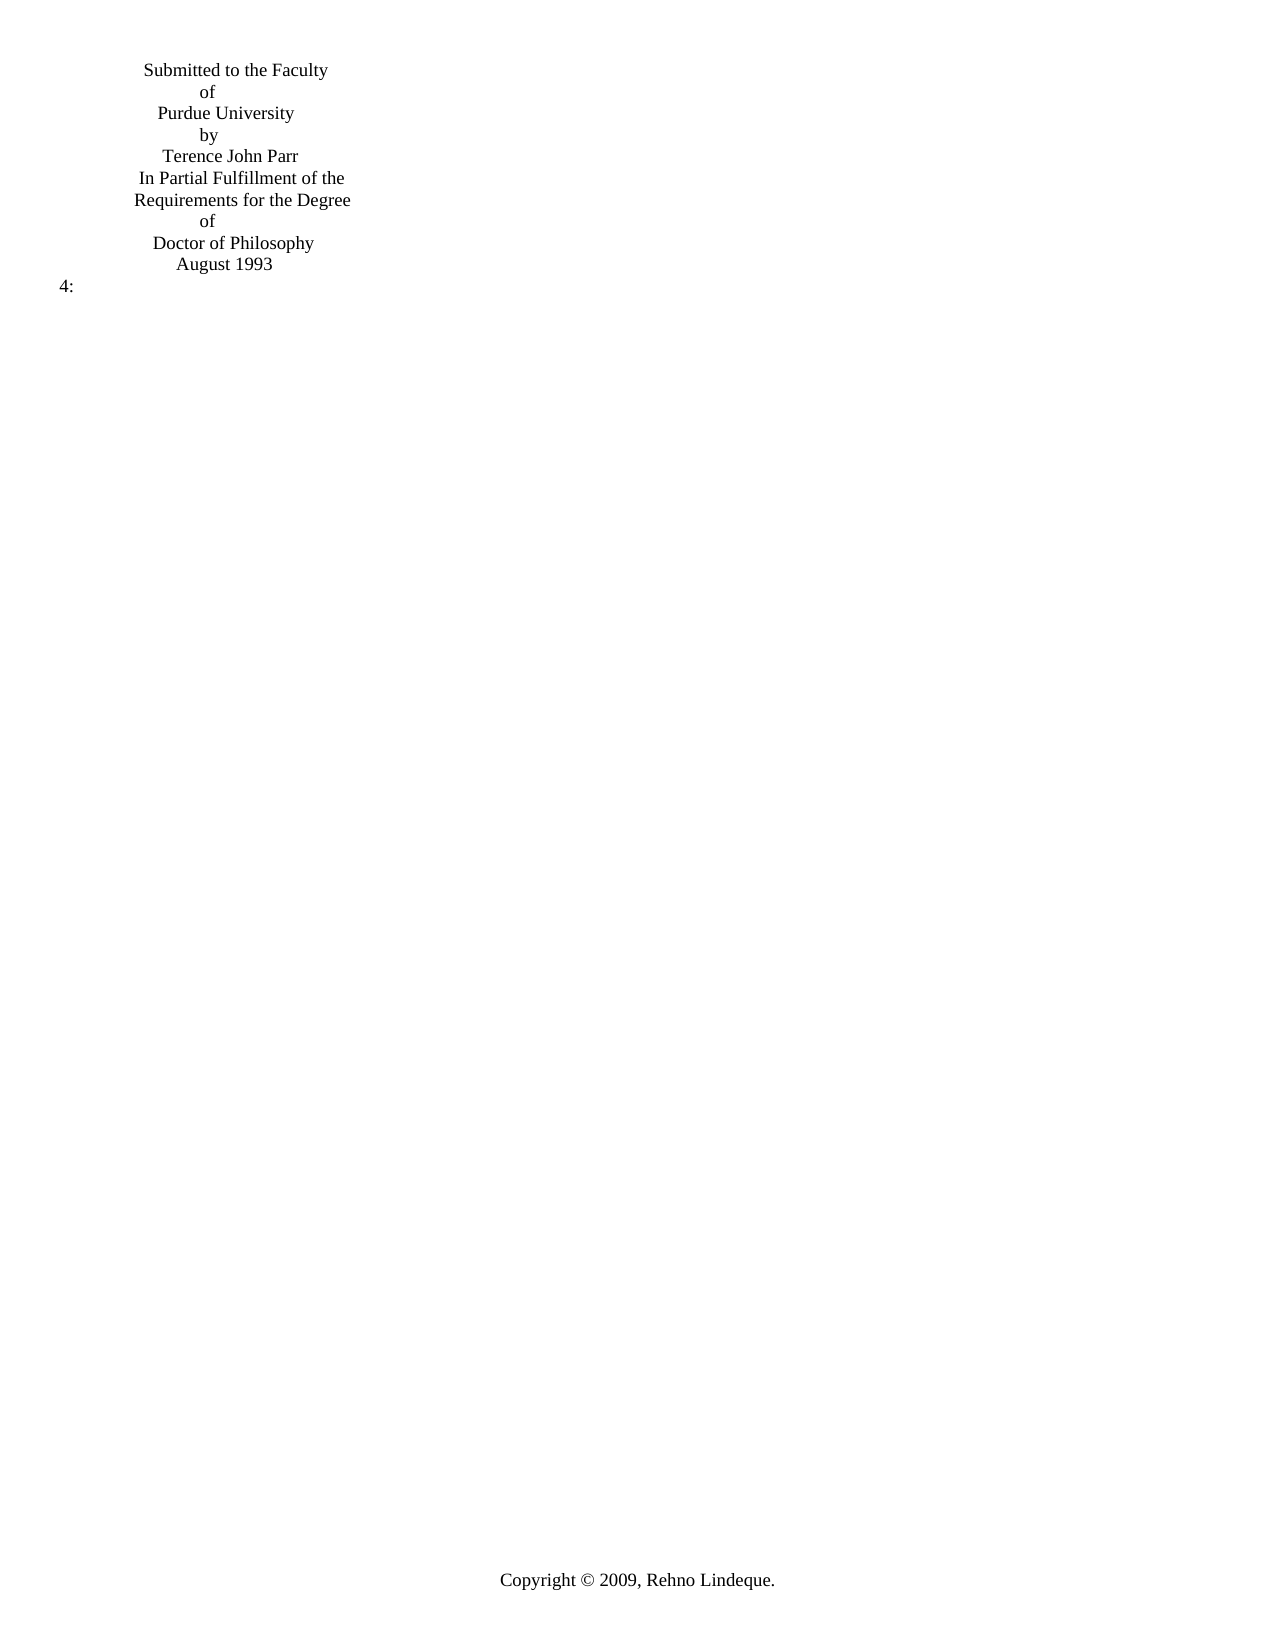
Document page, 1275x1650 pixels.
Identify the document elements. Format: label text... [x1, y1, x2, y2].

text by [59, 124, 1216, 145]
text of [59, 210, 1216, 232]
text Submitted to the Faculty [59, 59, 1216, 81]
text 4: [59, 275, 1216, 296]
text Purdue University [59, 102, 1216, 124]
text Doctor of Philosophy [59, 232, 1216, 253]
text of [59, 81, 1216, 102]
text Requirements for the Degree [59, 188, 1216, 210]
text August 1993 [59, 253, 1216, 275]
text In Partial Fulfillment of the [59, 167, 1216, 188]
text Terence John Parr [59, 145, 1216, 167]
